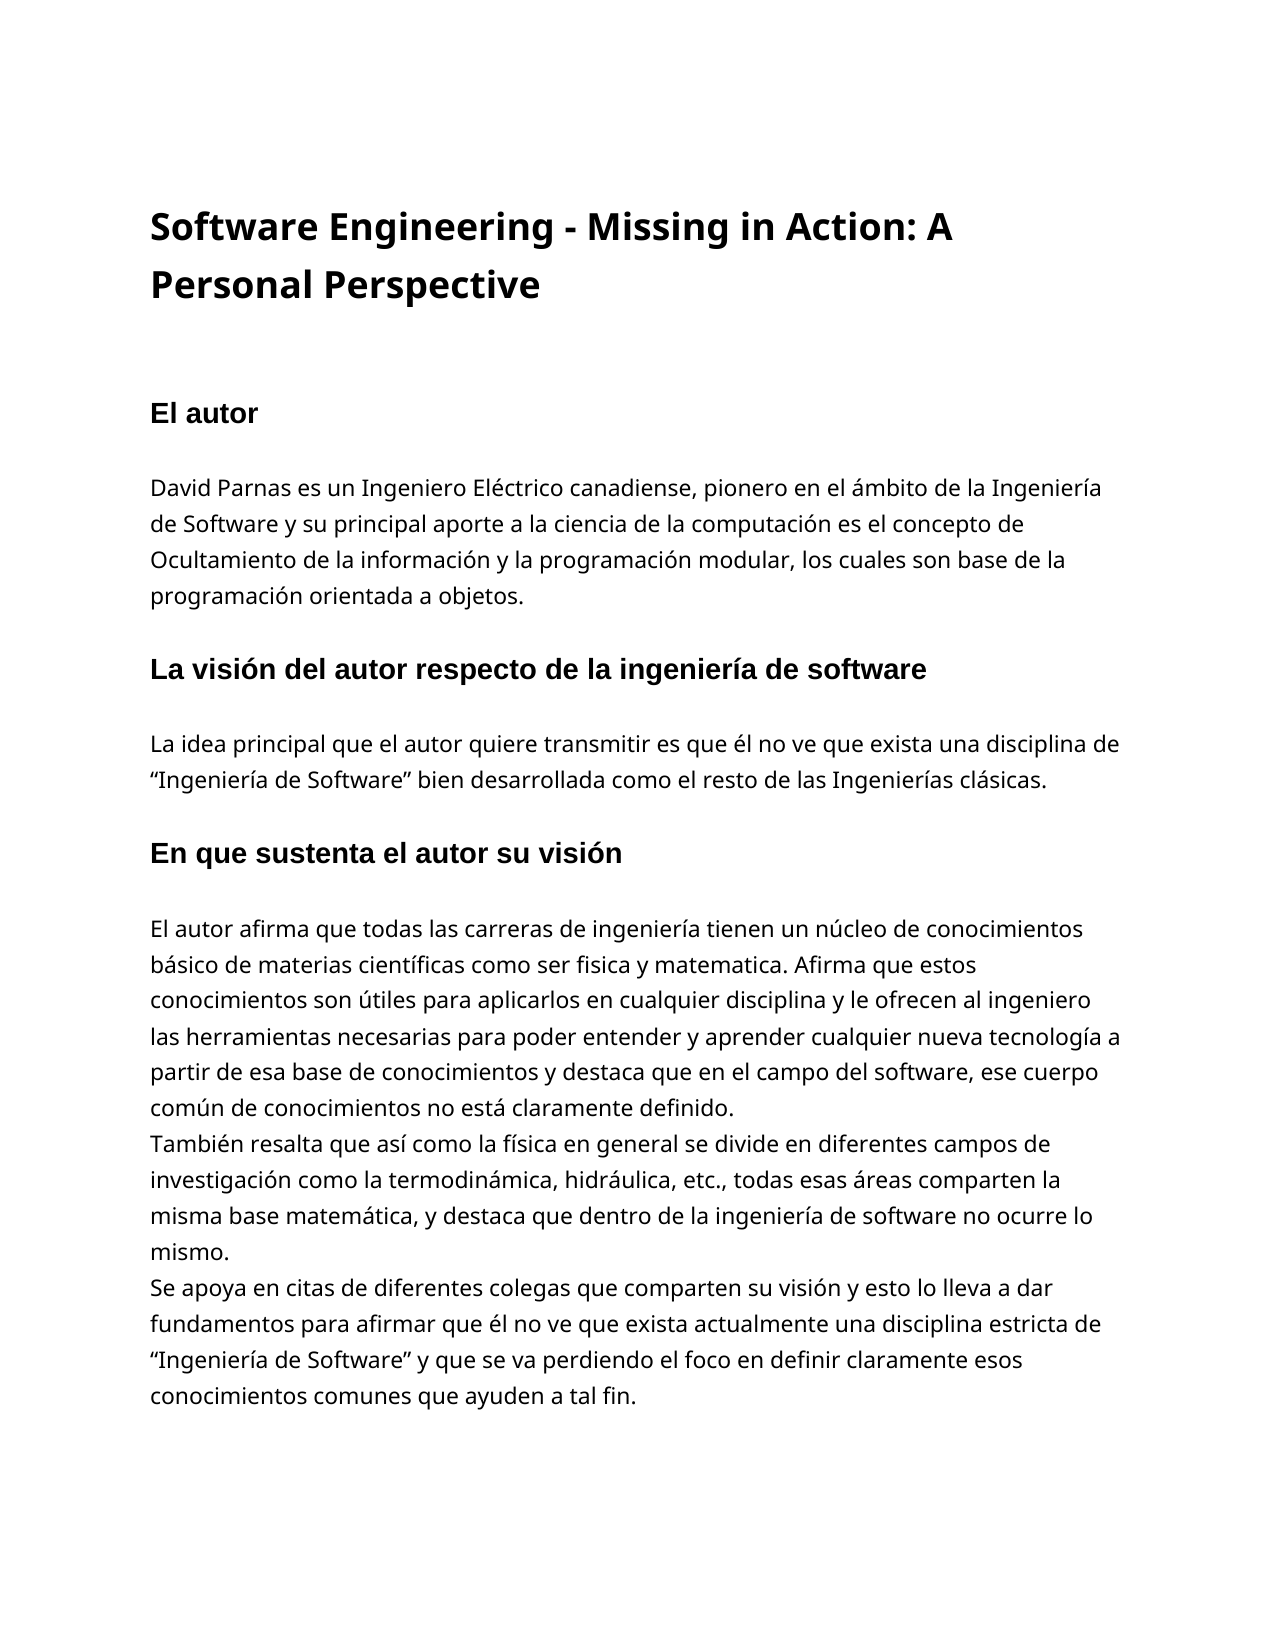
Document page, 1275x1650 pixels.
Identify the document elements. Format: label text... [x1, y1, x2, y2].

text La idea principal que el autor quiere transmitir es que él no ve que exista una disciplina de “Ingeniería de Software” bien desarrollada como el resto de las Ingenierías clásicas. [150, 728, 1125, 795]
subtitle El autor [150, 397, 1125, 429]
subtitle La visión del autor respecto de la ingeniería de software [150, 653, 1125, 686]
text Se apoya en citas de diferentes colegas que comparten su visión y esto lo lleva a dar fundamentos para afirmar que él no ve que exista actualmente una disciplina estricta de “Ingeniería de Software” y que se va perdiendo el foco en definir claramente esos conocimientos comunes que ayuden a tal fin. [150, 1272, 1125, 1411]
subtitle Software Engineering - Missing in Action: A Personal Perspective [150, 200, 1125, 310]
text David Parnas es un Ingeniero Eléctrico canadiense, pionero en el ámbito de la Ingeniería de Software y su principal aporte a la ciencia de la computación es el concepto de Ocultamiento de la información y la programación modular, los cuales son base de la programación orientada a objetos. [150, 472, 1125, 611]
text También resalta que así como la física en general se divide en diferentes campos de investigación como la termodinámica, hidráulica, etc., todas esas áreas comparten la misma base matemática, y destaca que dentro de la ingeniería de software no ocurre lo mismo. [150, 1128, 1125, 1267]
subtitle En que sustenta el autor su visión [150, 837, 1125, 870]
text El autor afirma que todas las carreras de ingeniería tienen un núcleo de conocimientos básico de materias científicas como ser fisica y matematica. Afirma que estos conocimientos son útiles para aplicarlos en cualquier disciplina y le ofrecen al ingeniero las herramientas necesarias para poder entender y aprender cualquier nueva tecnología a partir de esa base de conocimientos y destaca que en el campo del software, ese cuerpo común de conocimientos no está claramente definido. [150, 913, 1125, 1123]
